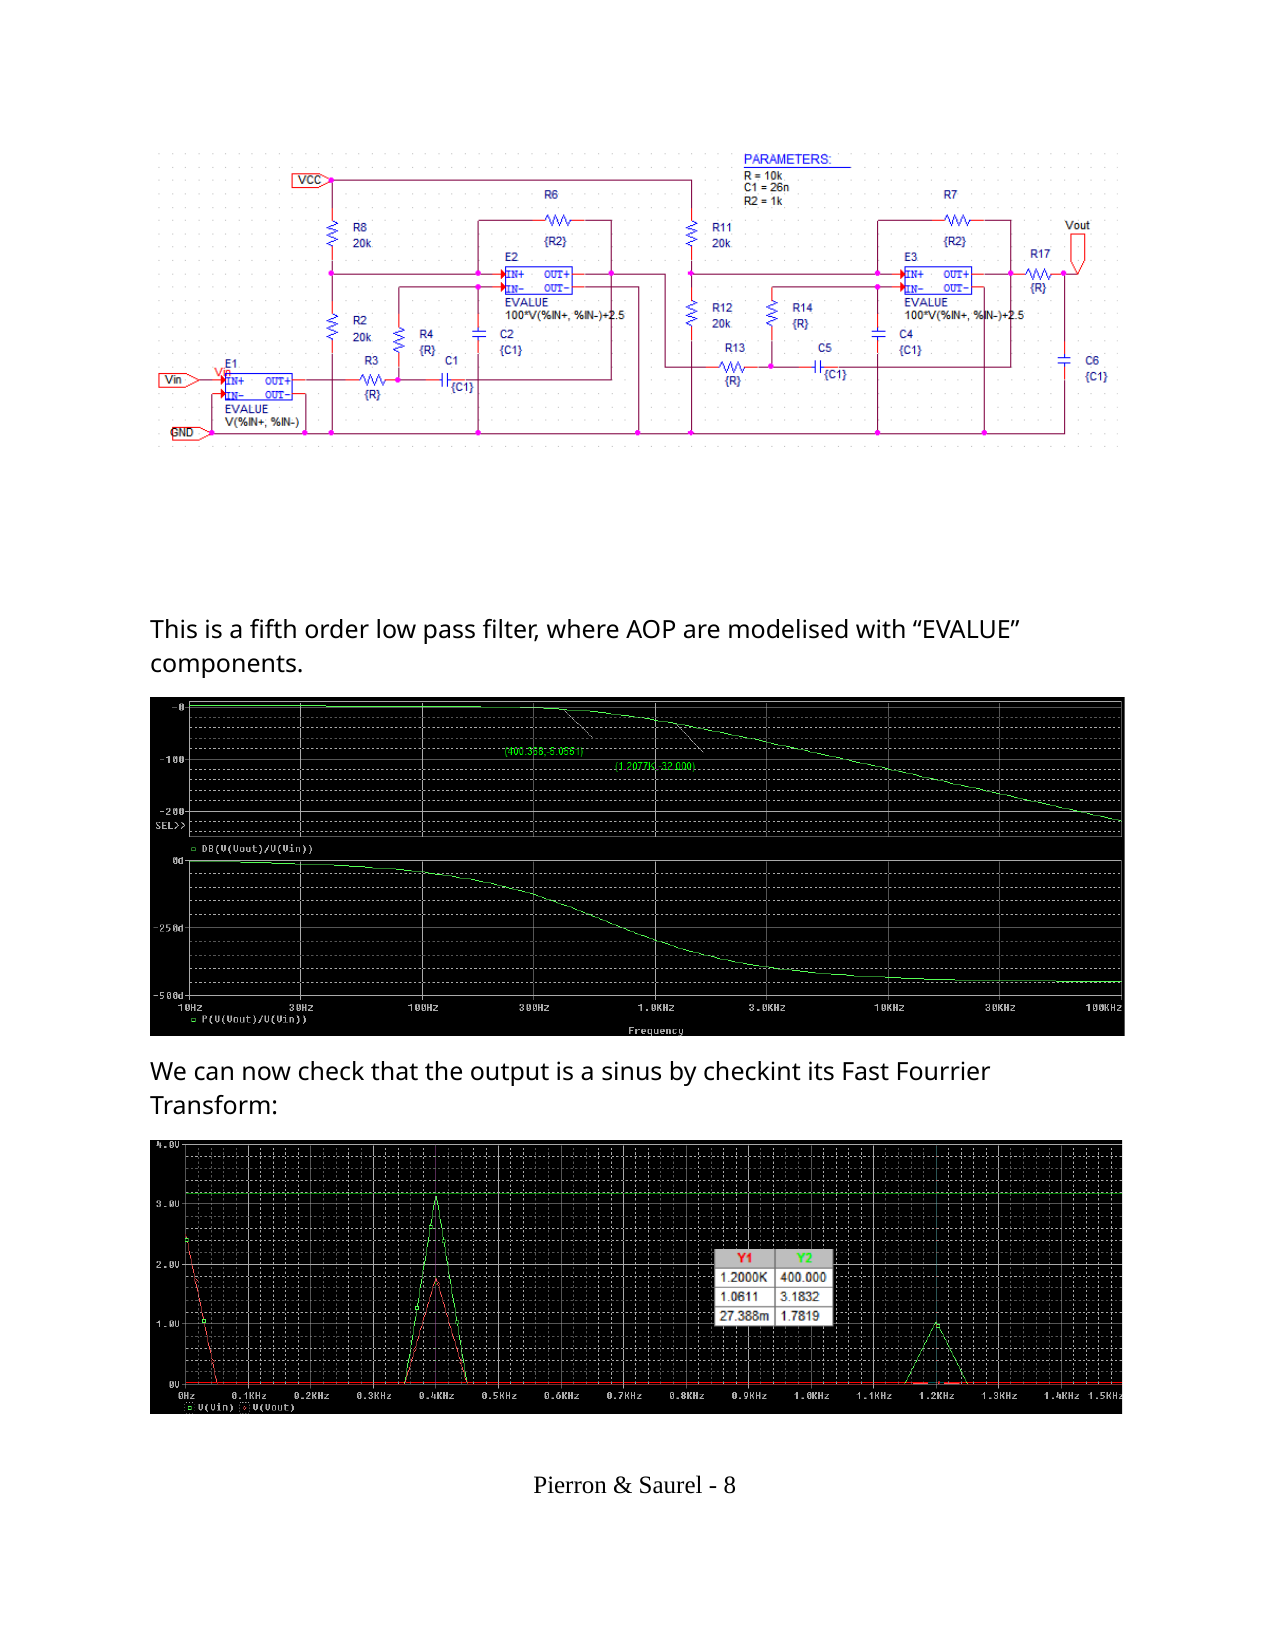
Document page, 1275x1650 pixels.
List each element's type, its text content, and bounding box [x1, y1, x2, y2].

picture [150, 697, 1125, 1036]
text This is a fifth order low pass filter, where AOP are modelised with “EVALUE” components. [150, 612, 1125, 680]
picture [150, 150, 1118, 447]
text We can now check that the output is a sinus by checkint its Fast Fourrier Transform: [150, 1054, 1125, 1122]
picture [150, 1140, 1123, 1414]
